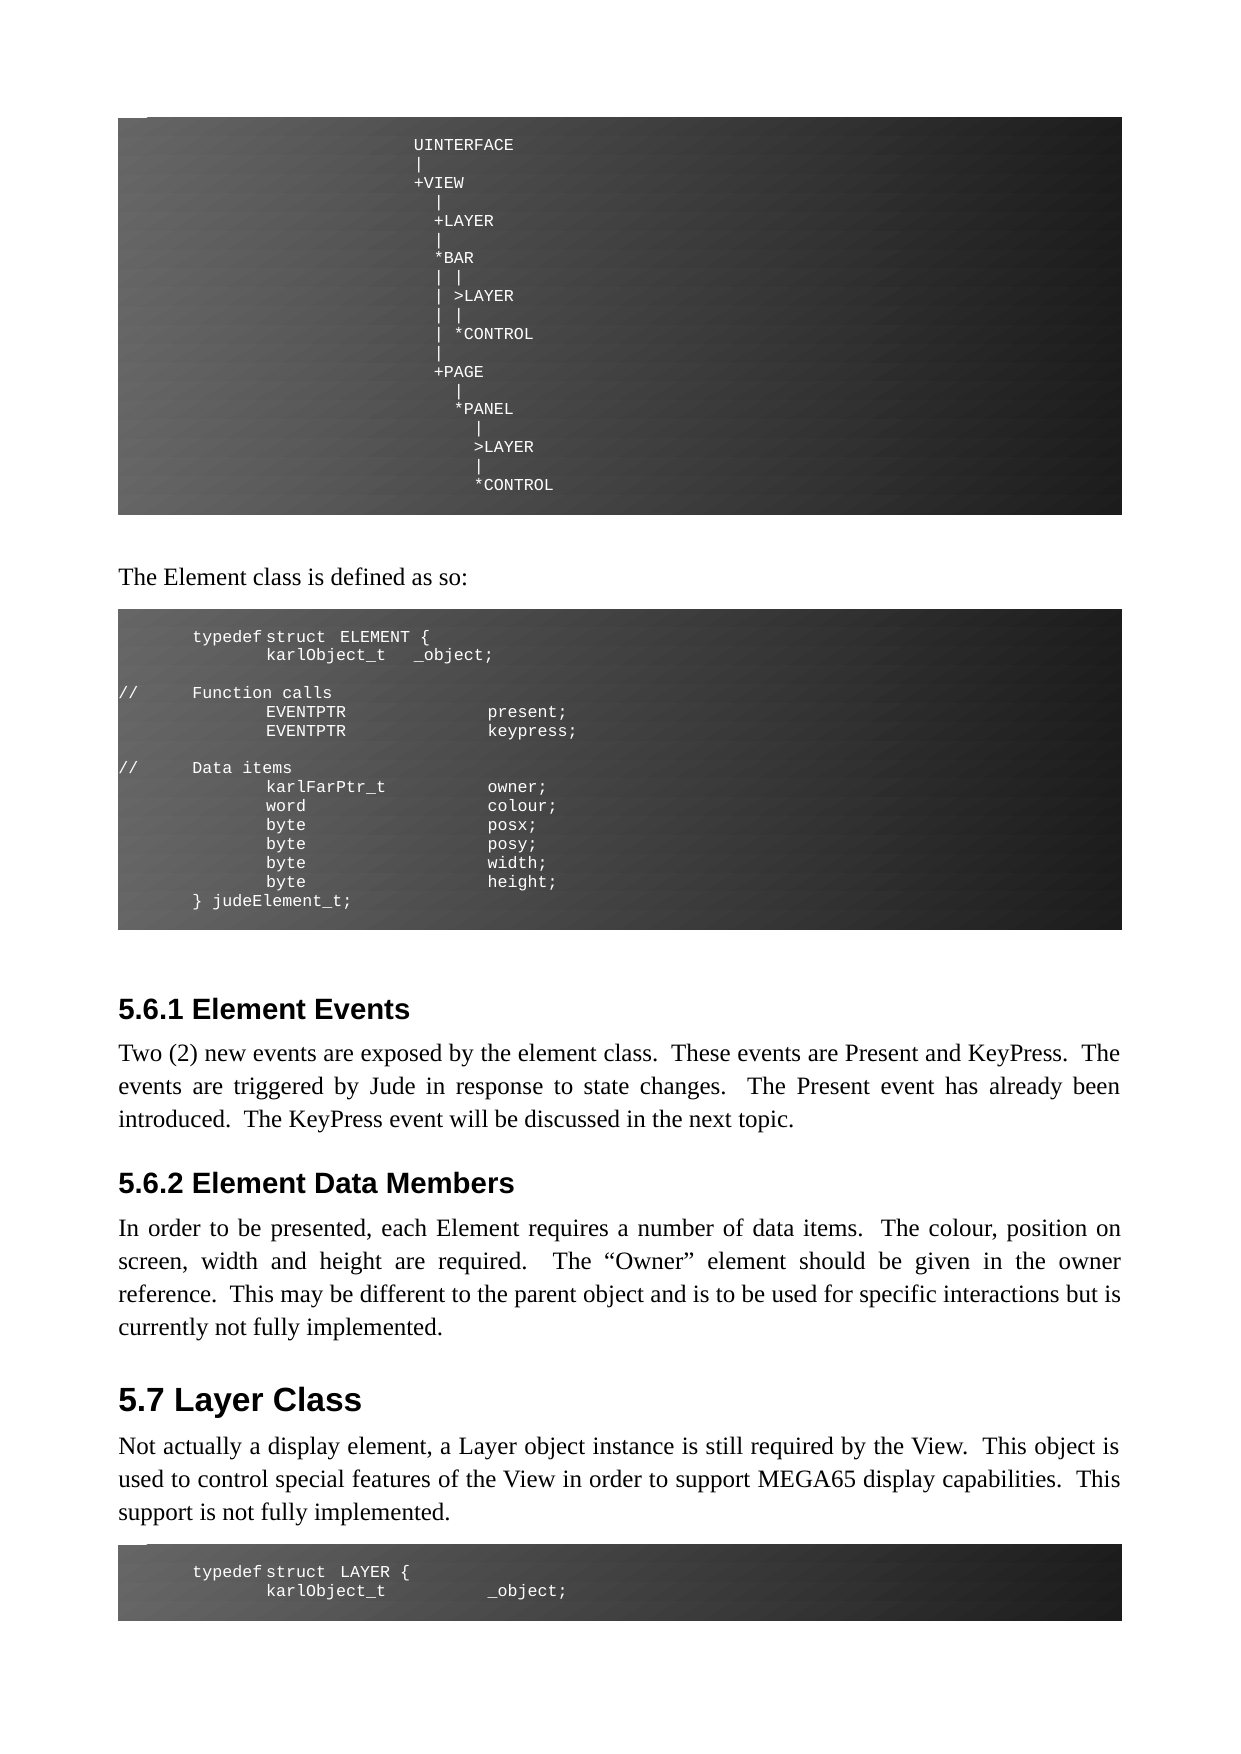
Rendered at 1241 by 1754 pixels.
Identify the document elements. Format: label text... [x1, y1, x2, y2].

text byte posy; [118, 836, 1122, 854]
text In order to be presented, each Element requires a number of data items. The colour, position on screen, width and height are required. The “Owner” element should be given in the owner reference. This may be different to the parent object and is to be used for specific interactions but is currently not fully implemented. [118, 1213, 1122, 1341]
text EVENTPTR keypress; [118, 722, 1122, 741]
text word colour; [118, 798, 1122, 817]
text | | [118, 307, 1122, 326]
text | [118, 420, 1122, 439]
text // Function calls [118, 685, 1122, 703]
text +LAYER [118, 212, 1122, 231]
text | >LAYER [118, 288, 1122, 307]
text +PAGE [118, 363, 1122, 382]
text | [118, 193, 1122, 212]
text UINTERFACE [118, 137, 1122, 156]
text | [118, 156, 1122, 175]
text byte height; [118, 873, 1122, 892]
text +VIEW [118, 175, 1122, 193]
text karlObject_t _object; [118, 1583, 1122, 1602]
text Not actually a display element, a Layer object instance is still required by the View. This object is used to control special features of the View in order to support MEGA65 display capabilities. This support is not fully implemented. [118, 1431, 1122, 1526]
text *BAR [118, 250, 1122, 269]
text | [118, 382, 1122, 401]
text karlObject_t _object; [118, 647, 1122, 666]
text Two (2) new events are exposed by the element class. These events are Present and KeyPress. The events are triggered by Jude in response to state changes. The Present event has already been introduced. The KeyPress event will be discussed in the next topic. [118, 1038, 1122, 1133]
subtitle 5.7 Layer Class [118, 1380, 1122, 1419]
text | [118, 231, 1122, 250]
subtitle 5.6.1 Element Events [118, 992, 1122, 1026]
text typedef struct ELEMENT { [118, 628, 1122, 647]
text *PANEL [118, 401, 1122, 420]
text | [118, 344, 1122, 363]
text karlFarPtr_t owner; [118, 779, 1122, 798]
subtitle 5.6.2 Element Data Members [118, 1166, 1122, 1200]
text | [118, 457, 1122, 476]
text *CONTROL [118, 476, 1122, 495]
text | *CONTROL [118, 326, 1122, 344]
text EVENTPTR present; [118, 703, 1122, 722]
text | | [118, 269, 1122, 288]
text byte posx; [118, 817, 1122, 836]
text // Data items [118, 760, 1122, 779]
text The Element class is defined as so: [118, 562, 1122, 590]
text >LAYER [118, 439, 1122, 457]
text byte width; [118, 854, 1122, 873]
text typedef struct LAYER { [118, 1564, 1122, 1583]
text } judeElement_t; [118, 892, 1122, 911]
